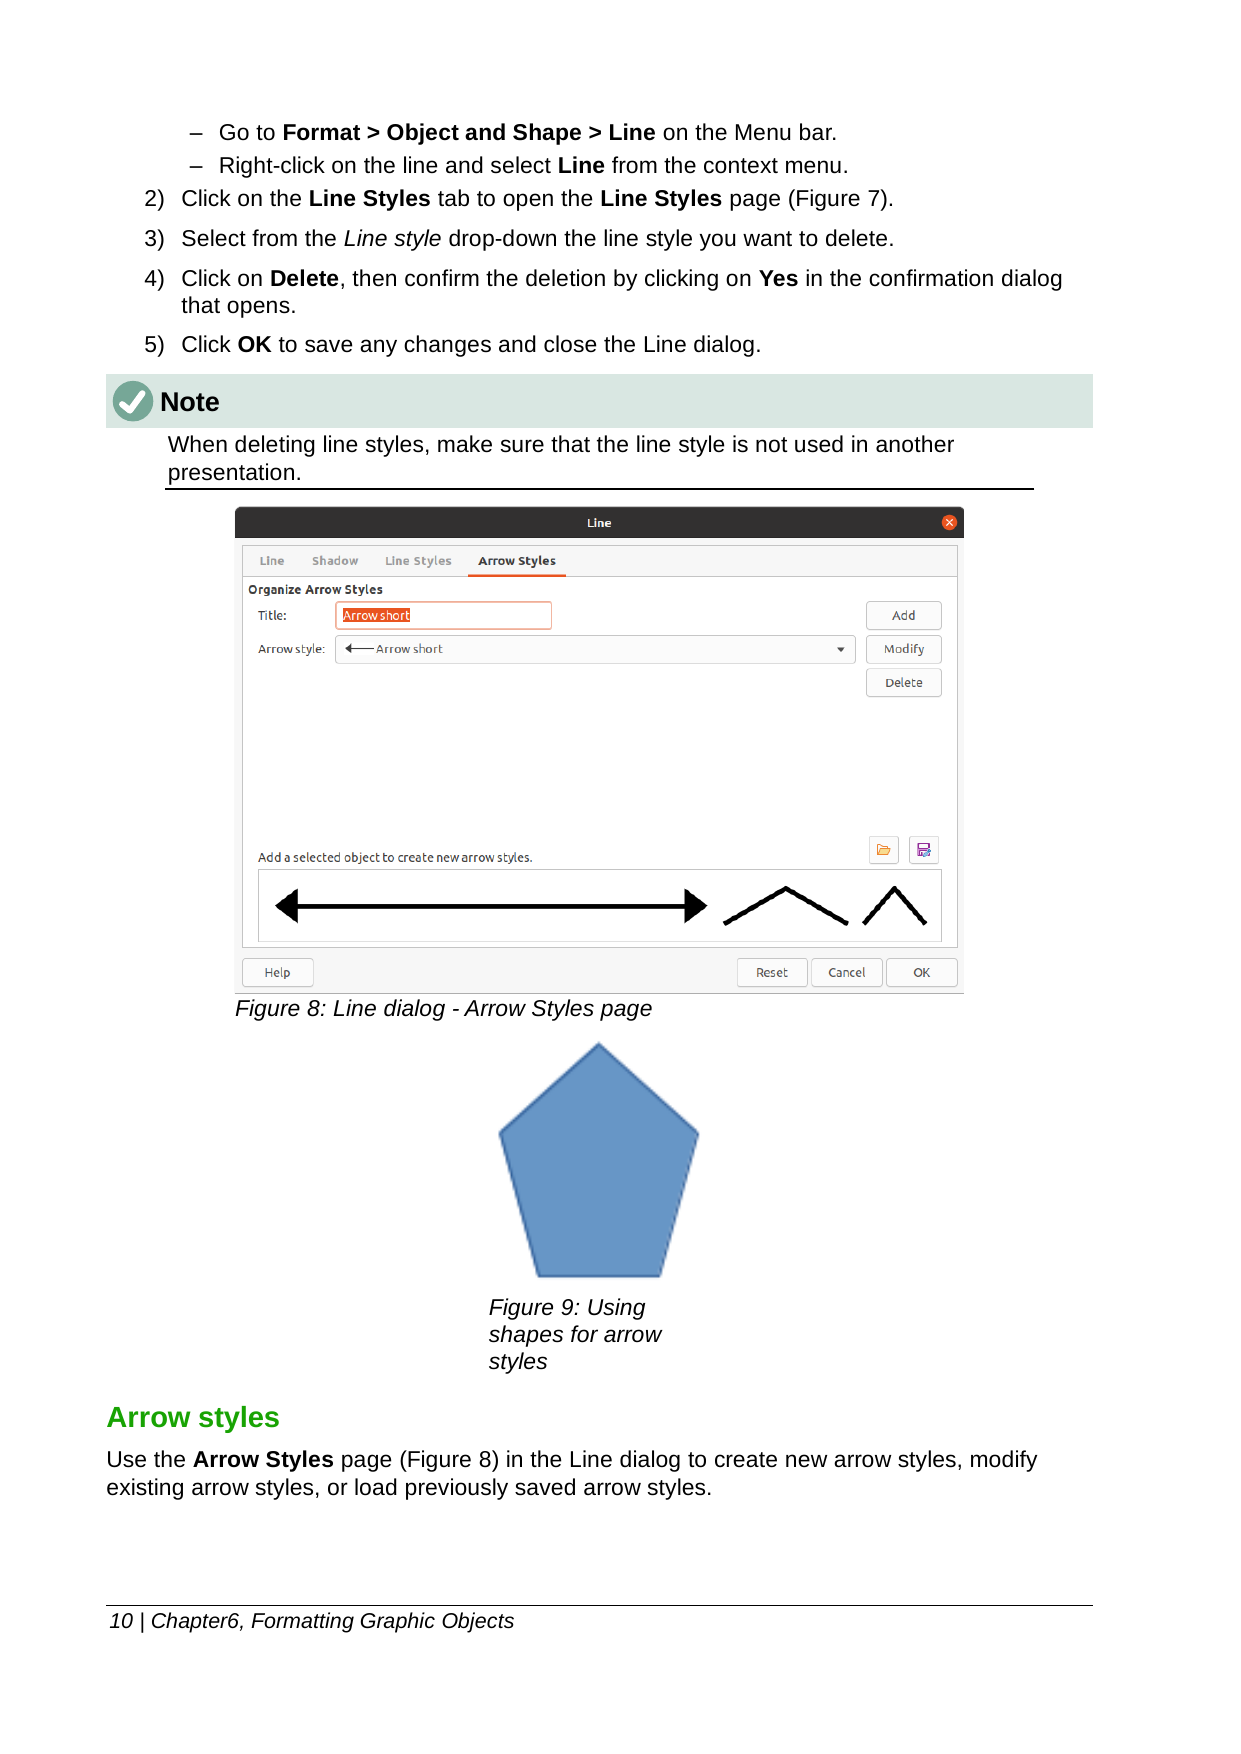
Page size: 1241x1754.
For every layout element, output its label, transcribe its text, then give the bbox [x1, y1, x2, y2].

list Click on the Line Styles tab to open the Line Styles page (Figure 7). [164, 185, 1093, 212]
list Click on Delete, then confirm the deletion by clicking on Yes in the confirmation dialog that opens. [164, 264, 1093, 318]
subtitle Note [106, 374, 1093, 428]
picture [234, 506, 964, 994]
list Select from the Line style drop-down the line style you want to delete. [164, 224, 1093, 251]
list Right-click on the line and select Line from the context menu. [189, 151, 1093, 178]
subtitle Arrow styles [106, 1400, 1093, 1433]
picture [488, 1033, 711, 1294]
text Use the Arrow Styles page (Figure 8) in the Line dialog to create new arrow styles, modify existing arrow styles, or load previously saved arrow styles. [106, 1446, 1093, 1500]
text When deleting line styles, make sure that the line style is not used in another presentation. [164, 428, 1034, 490]
text Figure 8: Line dialog - Arrow Styles page [235, 994, 964, 1021]
list Click OK to save any changes and close the Line dialog. [164, 331, 1093, 358]
text Figure 9: Using shapes for arrow styles [489, 1294, 710, 1375]
list Go to Format > Object and Shape > Line on the Menu bar. [189, 118, 1093, 145]
